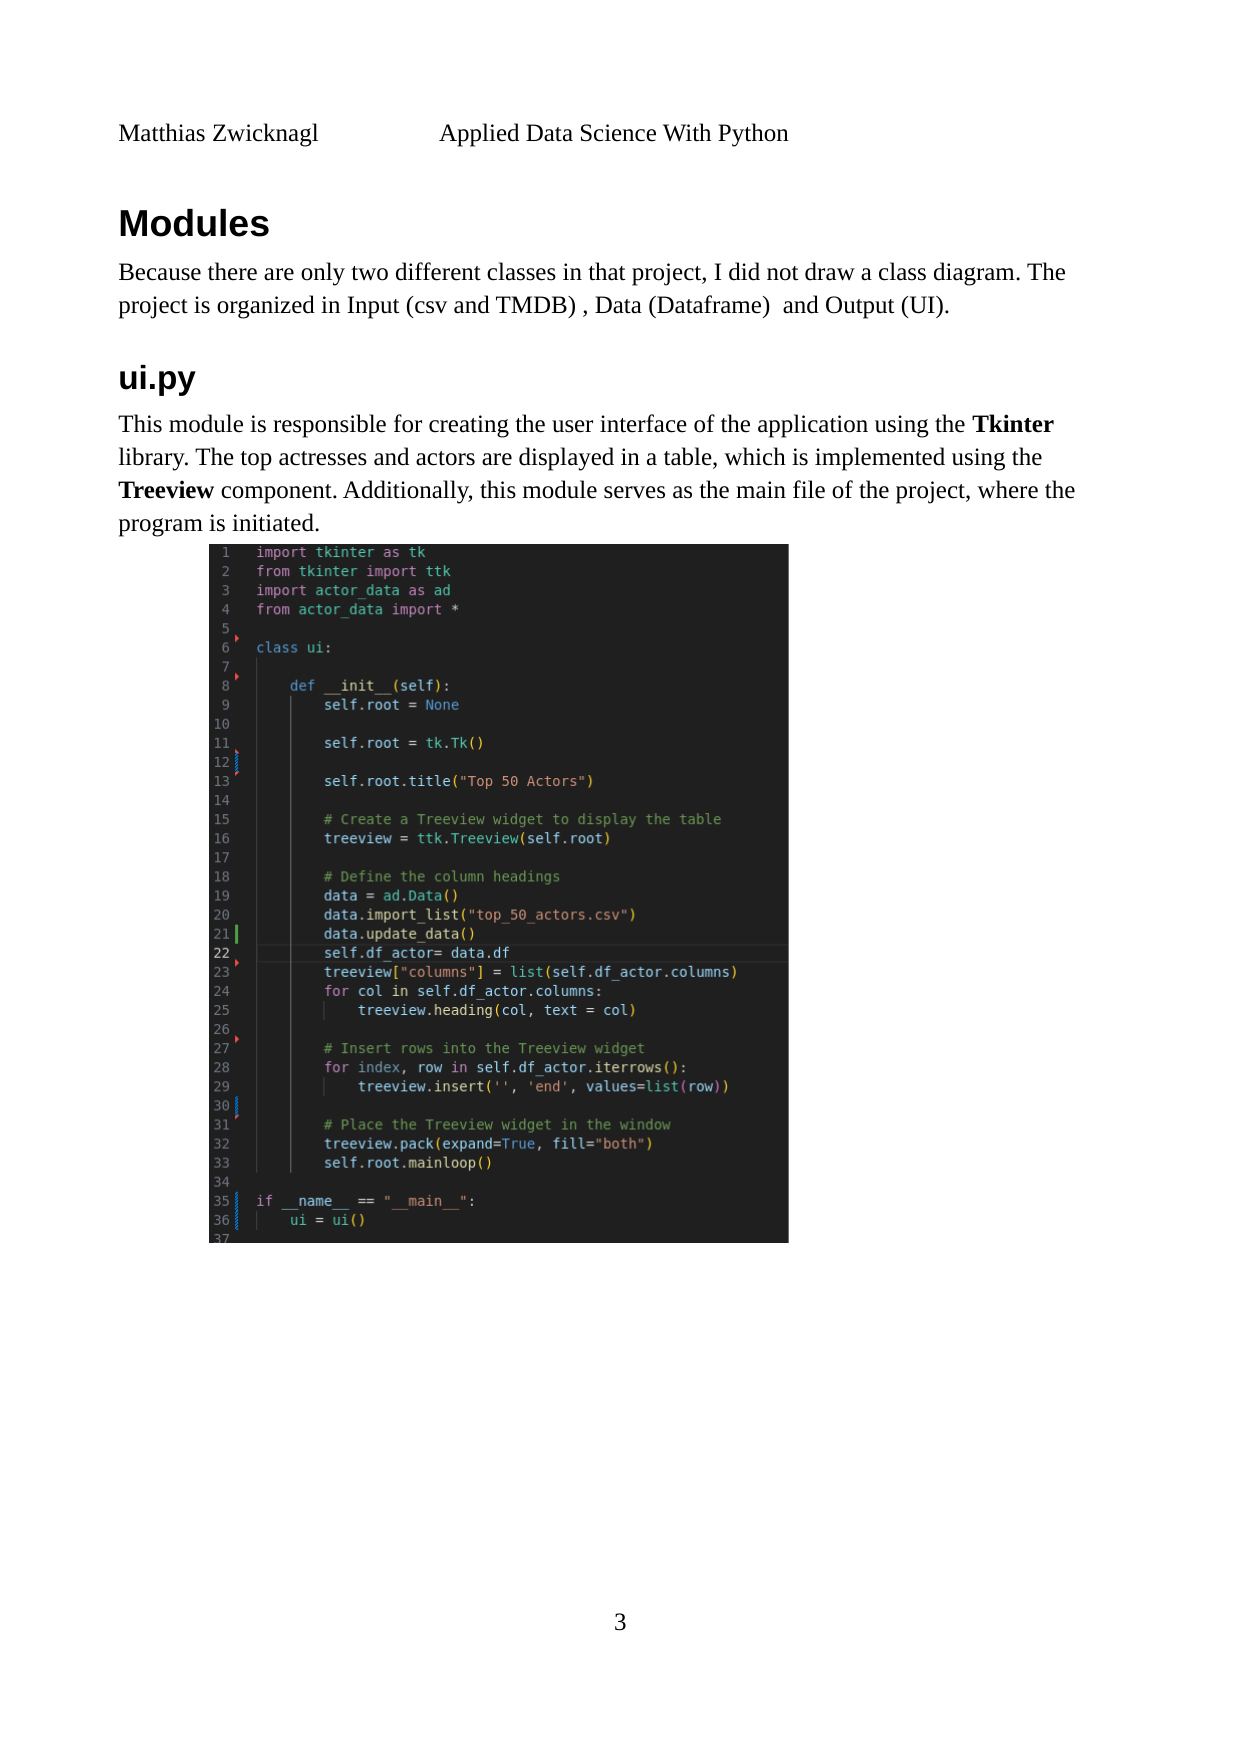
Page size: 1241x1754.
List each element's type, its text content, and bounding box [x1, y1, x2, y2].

picture [209, 544, 789, 1243]
subtitle ui.py [118, 358, 1122, 397]
subtitle Modules [118, 201, 1122, 244]
text Because there are only two different classes in that project, I did not draw a class diagram. The project is organized in Input (csv and TMDB) , Data (Dataframe) and Output (UI). [118, 257, 1122, 319]
text This module is responsible for creating the user interface of the application using the Tkinter library. The top actresses and actors are displayed in a table, which is implemented using the Treeview component. Additionally, this module serves as the main file of the project, where the program is initiated. [118, 409, 1122, 537]
